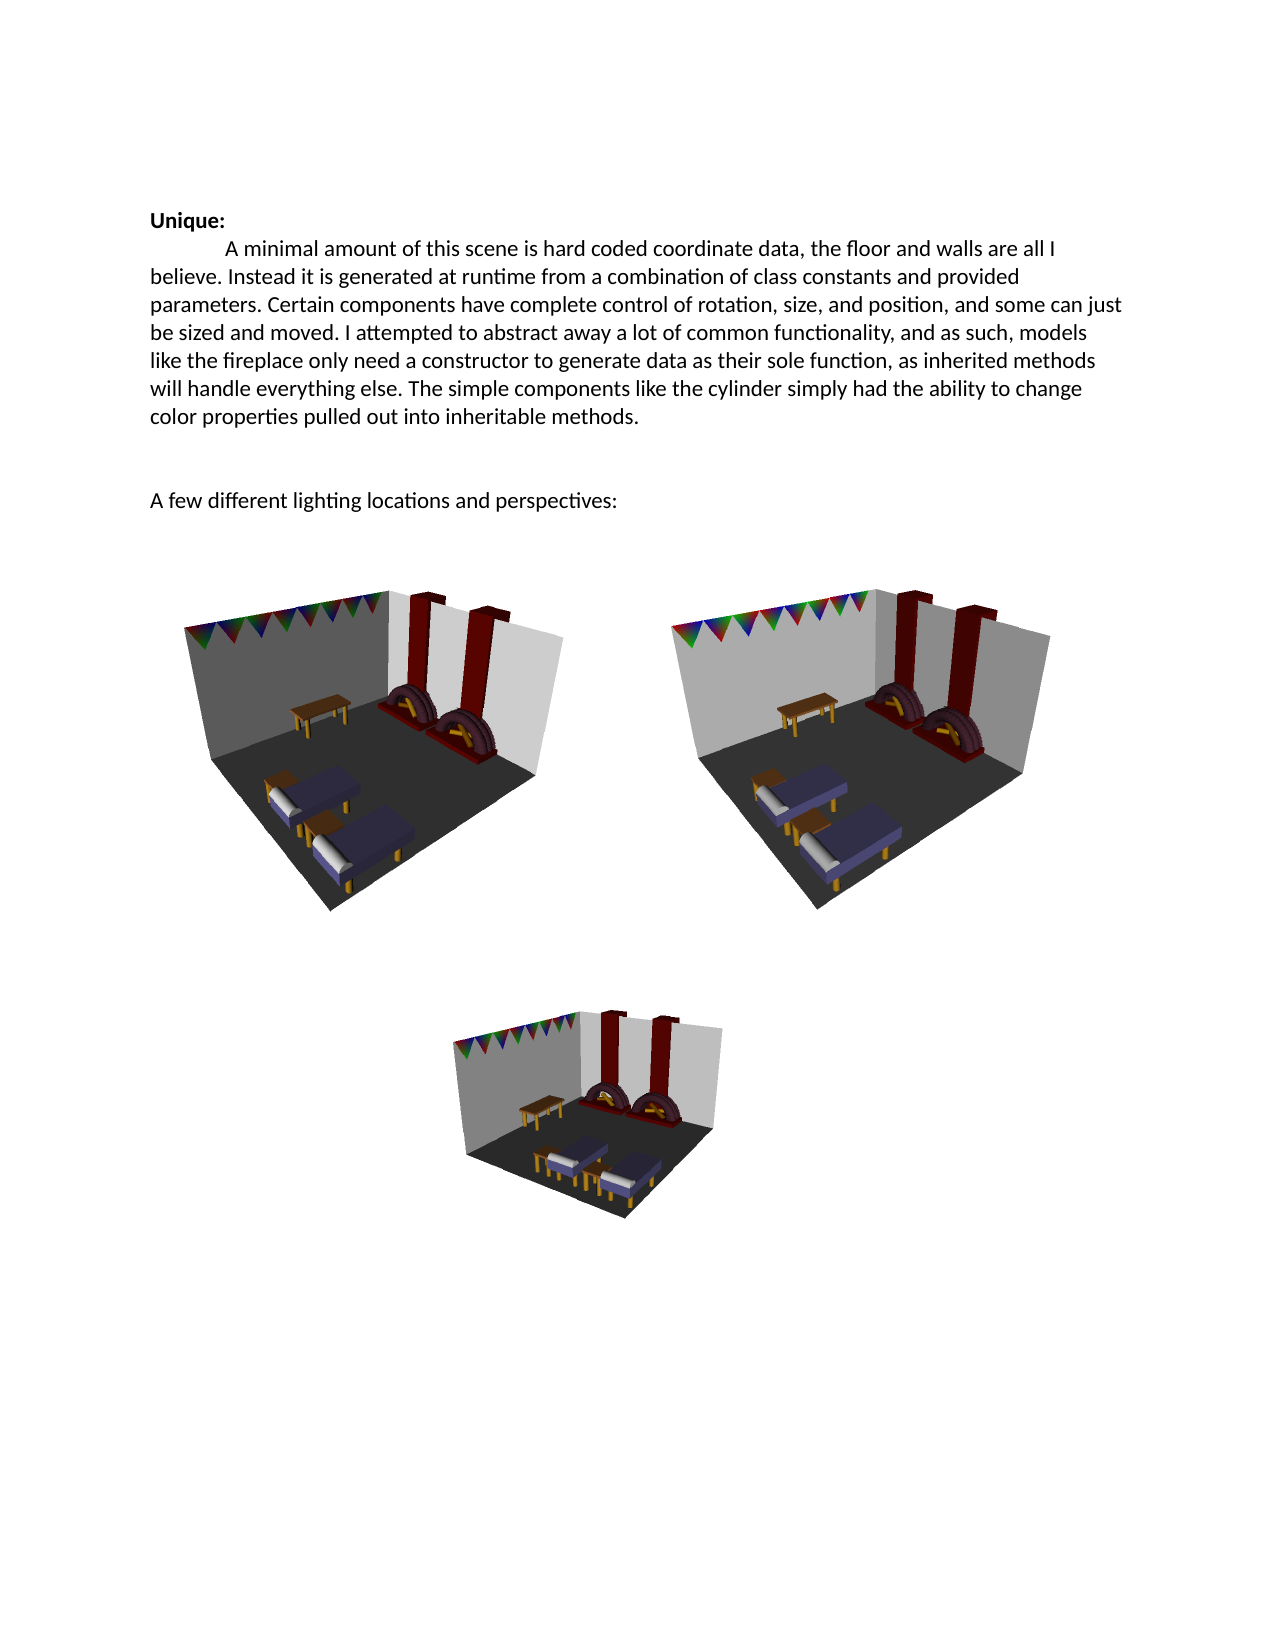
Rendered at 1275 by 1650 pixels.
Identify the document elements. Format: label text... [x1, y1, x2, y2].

text A minimal amount of this scene is hard coded coordinate data, the floor and walls are all I believe. Instead it is generated at runtime from a combination of class constants and provided parameters. Certain components have complete control of rotation, size, and position, and some can just be sized and moved. I attempted to abstract away a lot of common functionality, and as such, models like the fireplace only need a constructor to generate data as their sole function, as inherited methods will handle everything else. The simple components like the cylinder simply had the ability to change color properties pulled out into inheritable methods. [150, 234, 1125, 430]
picture [667, 550, 1077, 924]
text Unique: [150, 206, 1125, 234]
picture [484, 973, 701, 1248]
picture [201, 567, 590, 920]
text A few different lighting locations and perspectives: [150, 486, 1125, 514]
